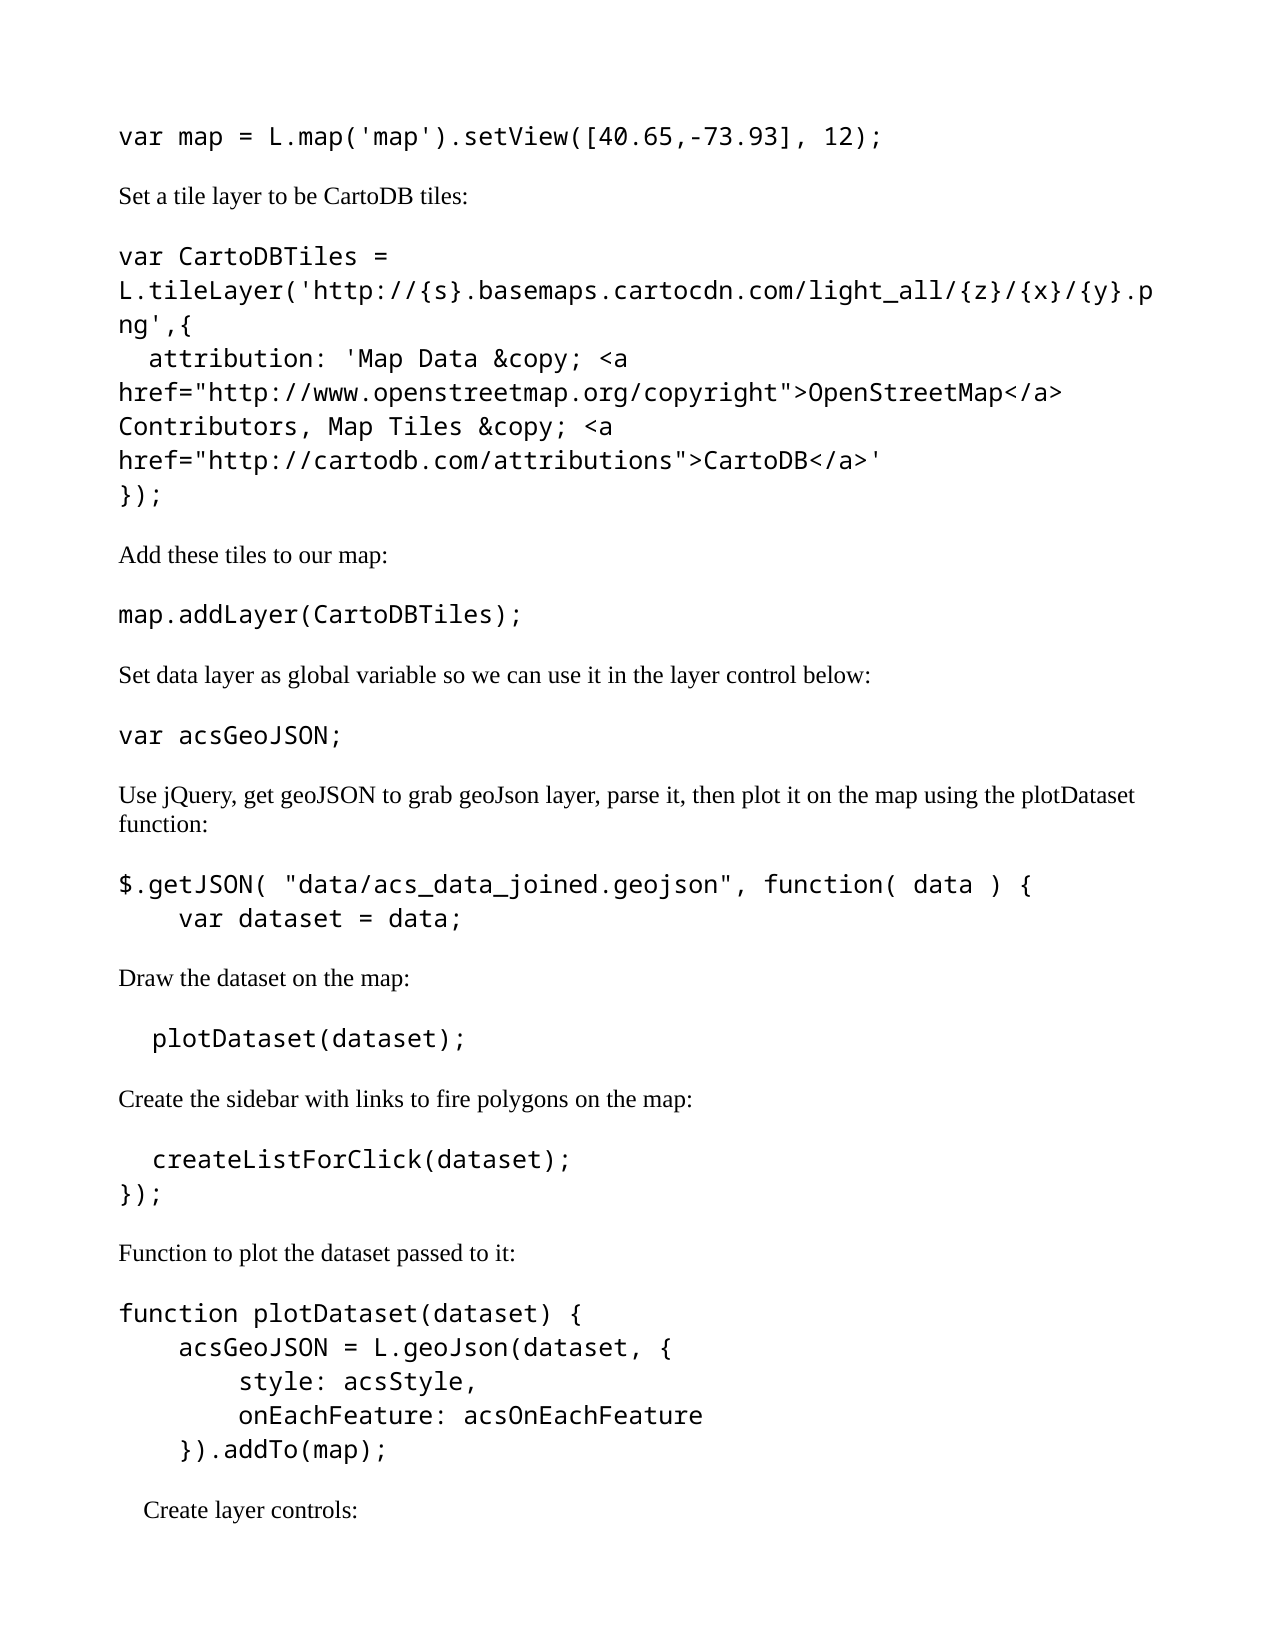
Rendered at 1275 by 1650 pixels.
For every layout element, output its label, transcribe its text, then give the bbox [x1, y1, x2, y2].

text onEachFeature: acsOnEachFeature [118, 1398, 1157, 1432]
text plotDataset(dataset); [118, 1021, 1157, 1055]
text var CartoDBTiles = L.tileLayer('http://{s}.basemaps.cartocdn.com/light_all/{z}/{x}/{y}.png',{ [118, 238, 1157, 341]
text Set a tile layer to be CartoDB tiles: [118, 181, 1157, 210]
text map.addLayer(CartoDBTiles); [118, 597, 1157, 631]
text style: acsStyle, [118, 1364, 1157, 1398]
text var dataset = data; [118, 901, 1157, 935]
text Use jQuery, get geoJSON to grab geoJson layer, parse it, then plot it on the map using the plotDataset function: [118, 780, 1157, 838]
text Function to plot the dataset passed to it: [118, 1238, 1157, 1267]
text attribution: 'Map Data &copy; <a href="http://www.openstreetmap.org/copyright">OpenStreetMap</a> Contributors, Map Tiles &copy; <a href="http://cartodb.com/attributions">CartoDB</a>' [118, 341, 1157, 477]
text Set data layer as global variable so we can use it in the layer control below: [118, 660, 1157, 689]
text var acsGeoJSON; [118, 717, 1157, 752]
text }); [118, 1175, 1157, 1209]
text Create the sidebar with links to fire polygons on the map: [118, 1084, 1157, 1112]
text Create layer controls: [118, 1495, 1157, 1523]
text }); [118, 477, 1157, 511]
text $.getJSON( "data/acs_data_joined.geojson", function( data ) { [118, 867, 1157, 901]
text Draw the dataset on the map: [118, 963, 1157, 992]
text var map = L.map('map').setView([40.65,-73.93], 12); [118, 118, 1157, 152]
text }).addTo(map); [118, 1432, 1157, 1466]
text Add these tiles to our map: [118, 540, 1157, 568]
text createListForClick(dataset); [118, 1141, 1157, 1175]
text function plotDataset(dataset) { [118, 1296, 1157, 1330]
text acsGeoJSON = L.geoJson(dataset, { [118, 1330, 1157, 1364]
